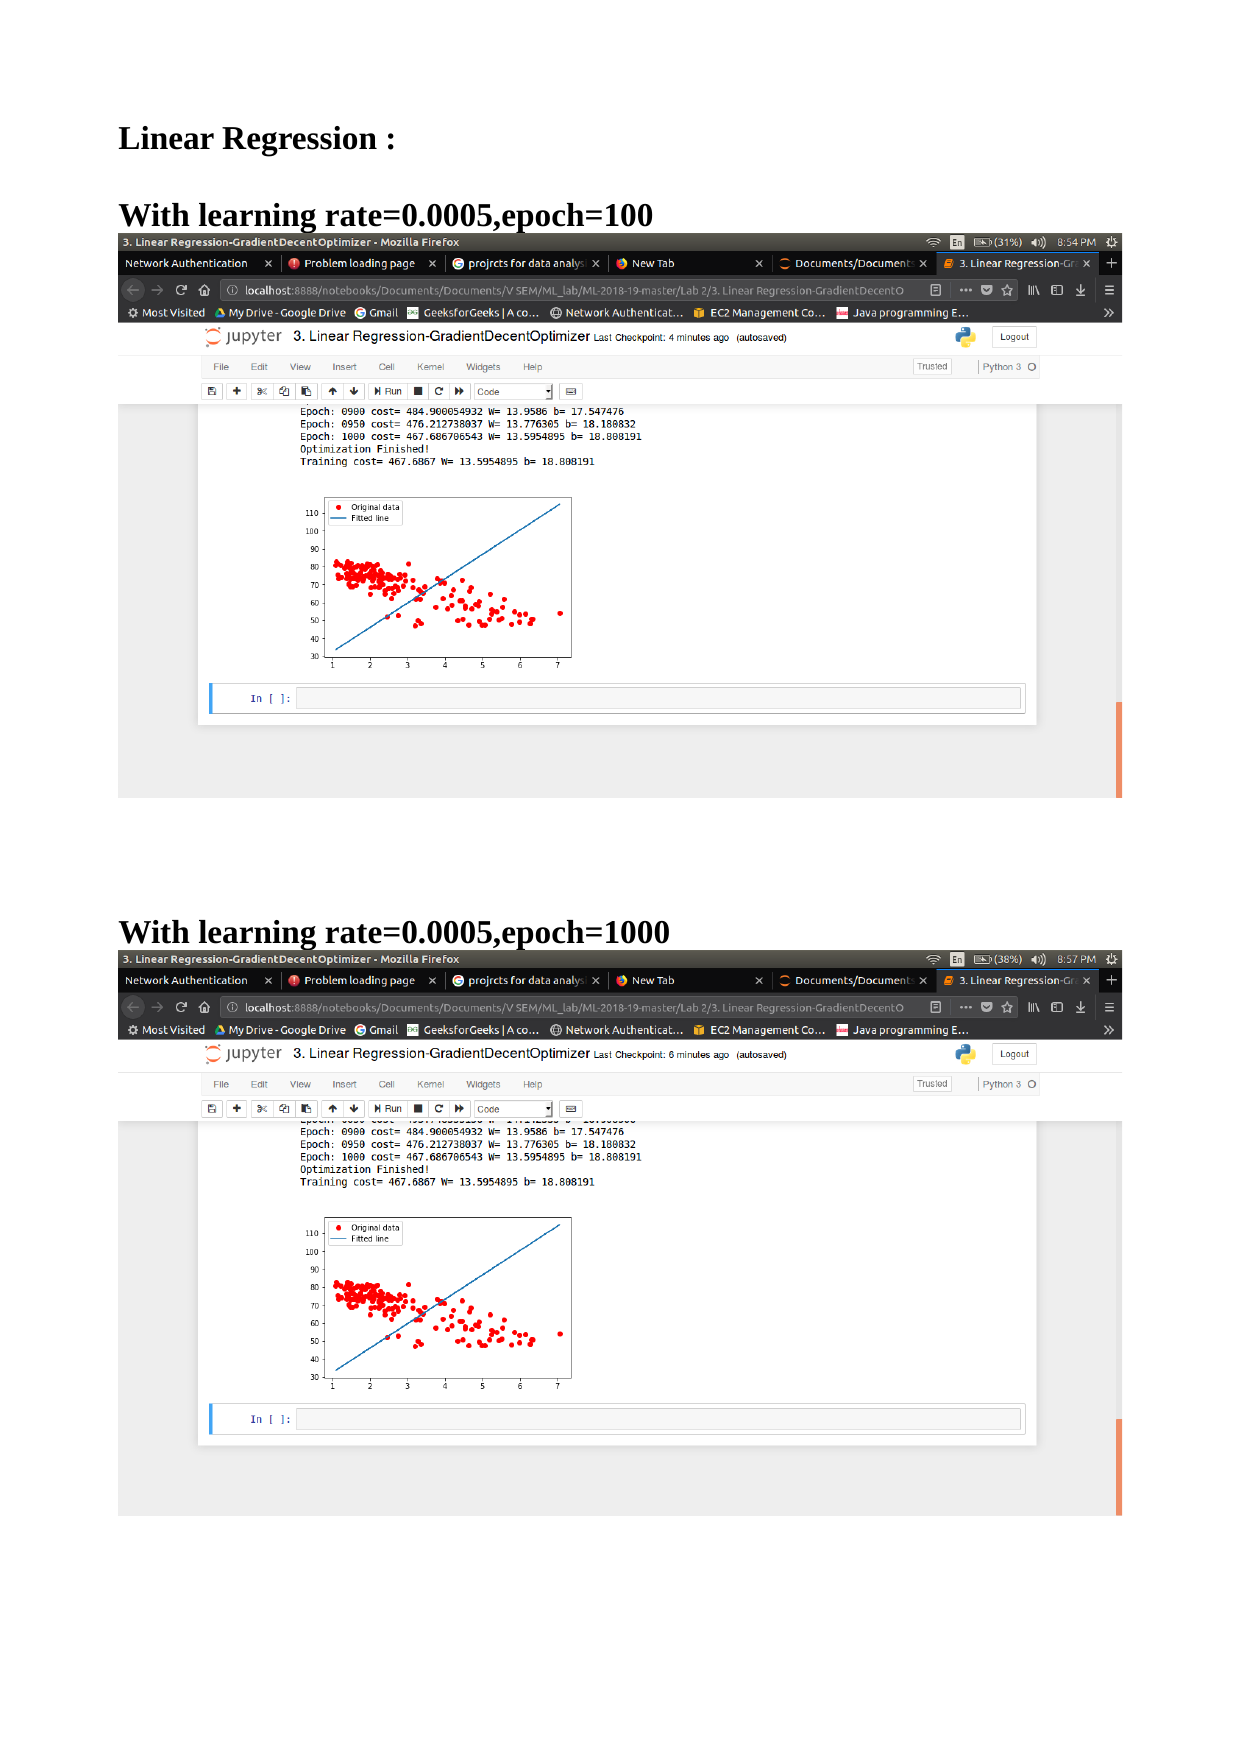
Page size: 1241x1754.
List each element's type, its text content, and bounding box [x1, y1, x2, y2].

text Linear Regression : [118, 118, 1122, 156]
text With learning rate=0.0005,epoch=100 [118, 195, 1122, 233]
text With learning rate=0.0005,epoch=1000 [118, 912, 1122, 950]
picture [118, 950, 1123, 1516]
picture [118, 233, 1123, 798]
